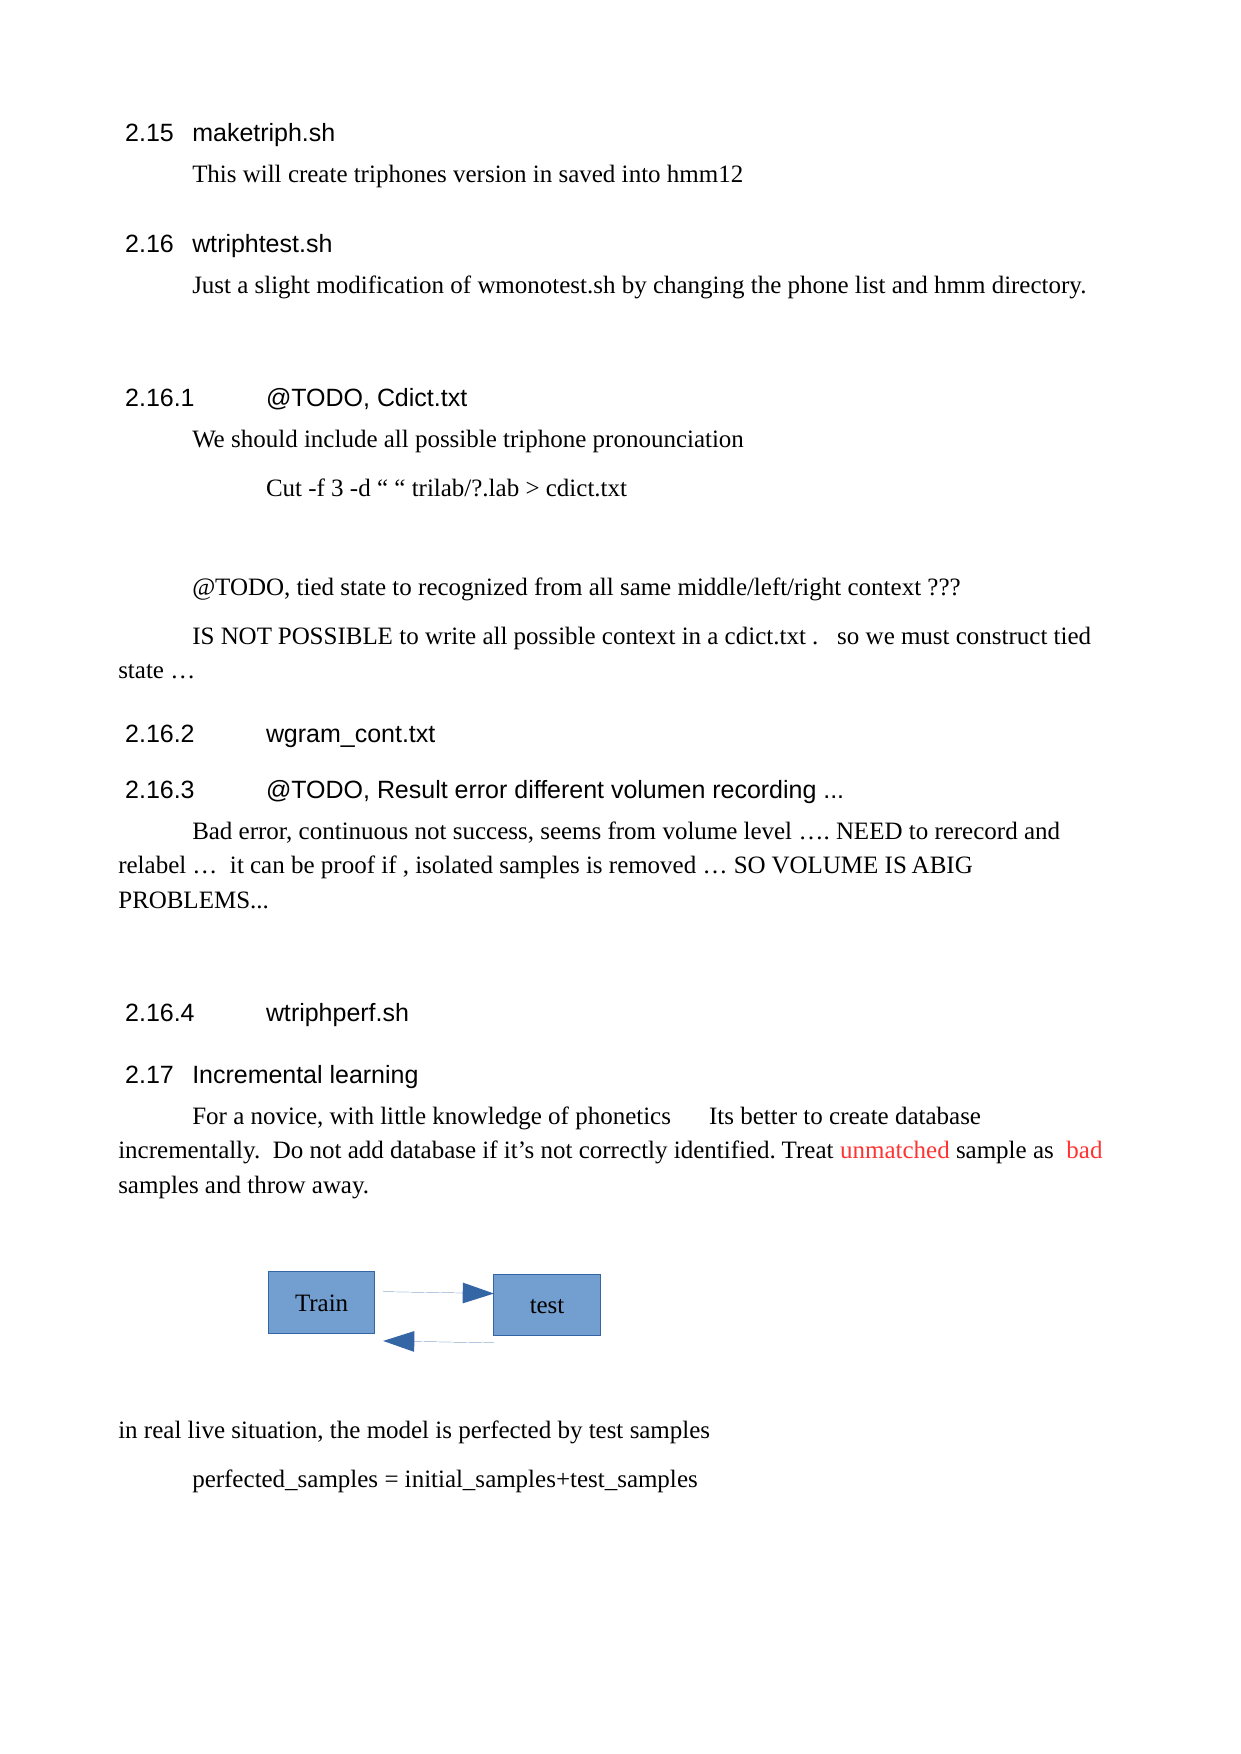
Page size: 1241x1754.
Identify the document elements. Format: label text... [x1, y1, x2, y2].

subtitle Incremental learning [118, 1060, 1122, 1088]
subtitle wgram_cont.txt [118, 719, 1122, 748]
text This will create triphones version in saved into hmm12 [118, 159, 1122, 188]
text IS NOT POSSIBLE to write all possible context in a cdict.txt . so we must construct tied state … [118, 621, 1122, 684]
text Just a slight modification of wmonotest.sh by changing the phone list and hmm directory. [118, 271, 1122, 299]
subtitle maketriph.sh [118, 118, 1122, 147]
text Cut -f 3 -d “ “ trilab/?.lab > cdict.txt [118, 473, 1122, 502]
text Bad error, continuous not success, seems from volume level …. NEED to rerecord and relabel … it can be proof if , isolated samples is removed … SO VOLUME IS ABIG PROBLEMS... [118, 816, 1122, 914]
text We should include all possible triphone pronounciation [118, 424, 1122, 453]
subtitle wtriphperf.sh [118, 998, 1122, 1026]
subtitle wtriphtest.sh [118, 229, 1122, 258]
text @TODO, tied state to recognized from all same middle/left/right context ??? [118, 572, 1122, 600]
text in real live situation, the model is perfected by test samples [118, 1415, 1122, 1444]
subtitle @TODO, Result error different volumen recording ... [118, 775, 1122, 803]
text perfected_samples = initial_samples+test_samples [118, 1464, 1122, 1493]
subtitle @TODO, Cdict.txt [118, 383, 1122, 412]
text For a novice, with little knowledge of phonetics Its better to create database incrementally. Do not add database if it’s not correctly identified. Treat unmatched sample as bad samples and throw away. [118, 1101, 1122, 1199]
